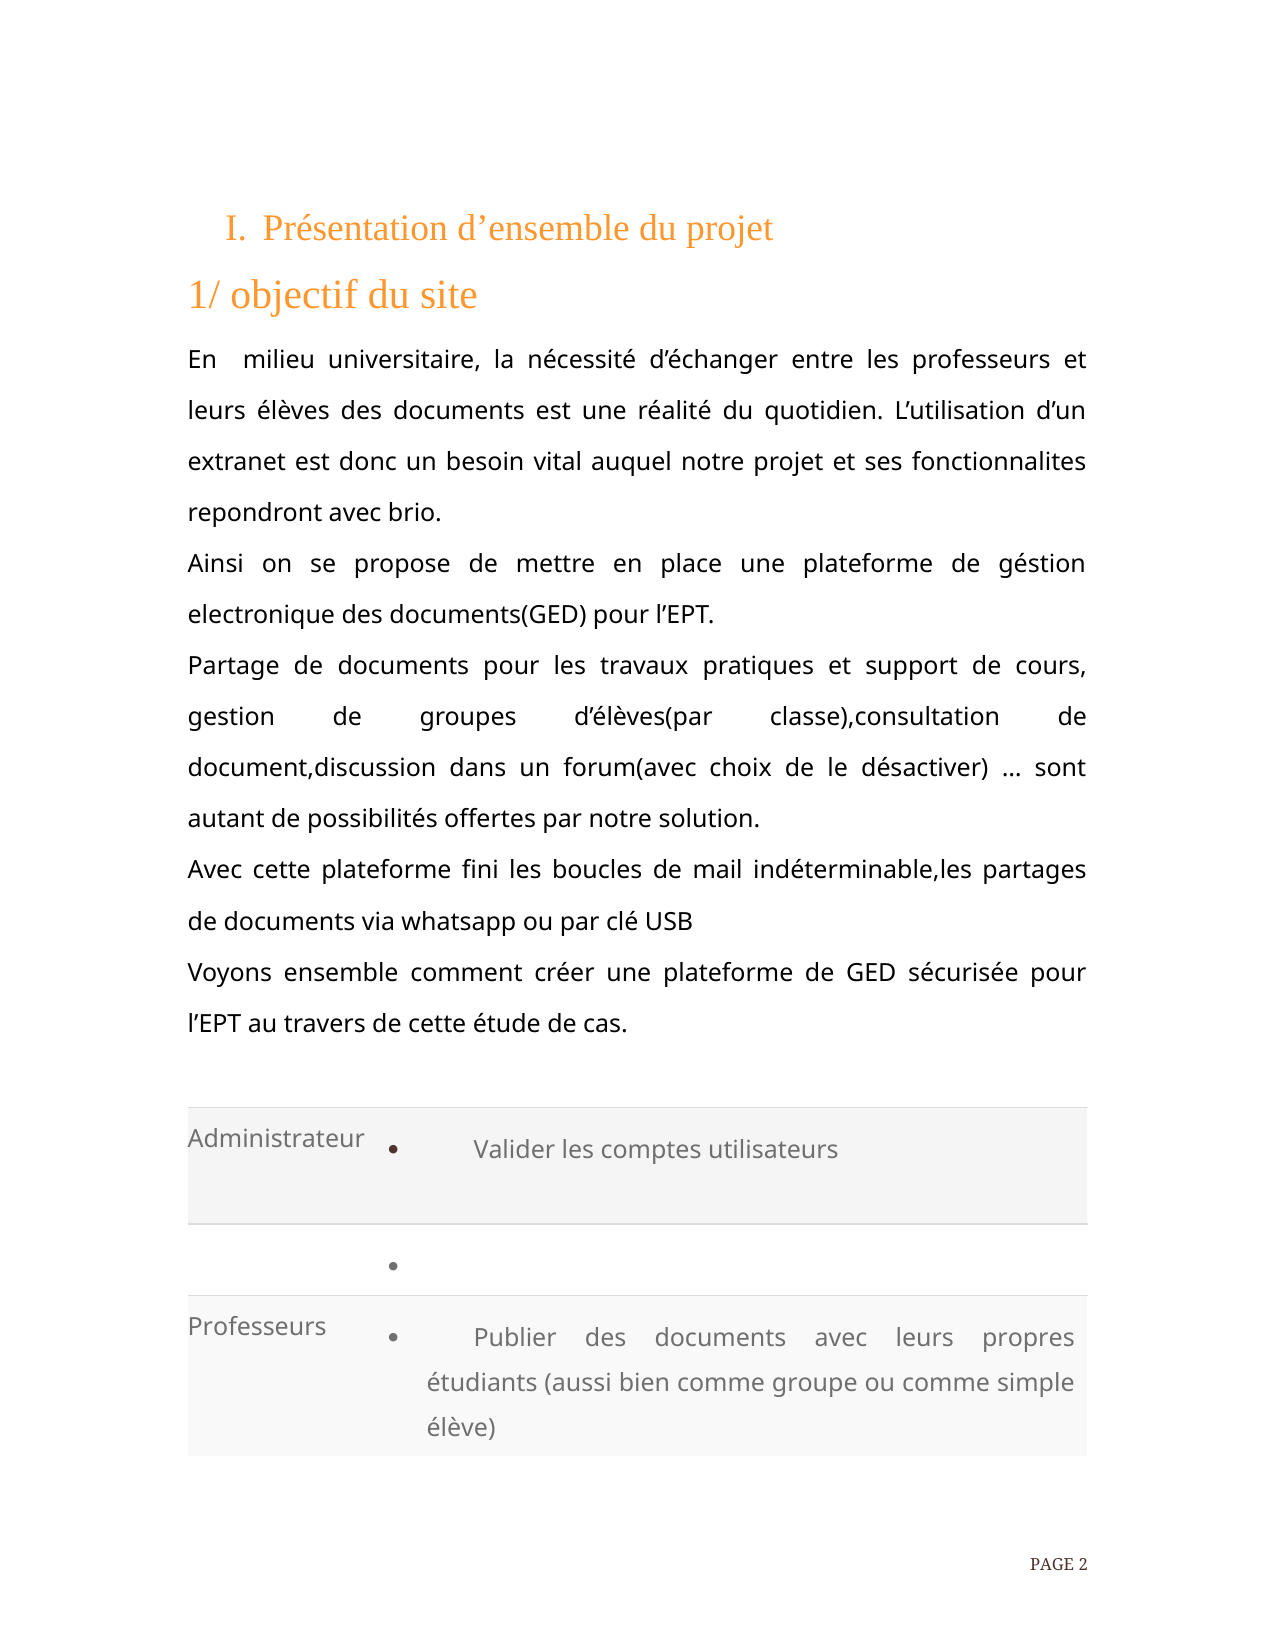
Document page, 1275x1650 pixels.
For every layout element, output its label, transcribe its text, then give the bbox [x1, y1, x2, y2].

text 1/ objectif du site [187, 270, 1087, 318]
table_cell [386, 1225, 1087, 1295]
list Présentation d’ensemble du projet [225, 205, 1087, 248]
table_cell Professeurs [188, 1296, 386, 1456]
table_cell [188, 1225, 386, 1295]
text Voyons ensemble comment créer une plateforme de GED sécurisée pour l’EPT au travers de cette étude de cas. [187, 954, 1087, 1039]
text En milieu universitaire, la nécessité d’échanger entre les professeurs et leurs élèves des documents est une réalité du quotidien. L’utilisation d’un extranet est donc un besoin vital auquel notre projet et ses fonctionnalites repondront avec brio. [187, 342, 1087, 529]
table_header Valider les comptes utilisateurs [386, 1108, 1087, 1223]
text Ainsi on se propose de mettre en place une plateforme de géstion electronique des documents(GED) pour l’EPT. [187, 546, 1087, 631]
table_header Administrateur [188, 1108, 386, 1223]
table_cell Publier des documents avec leurs propres étudiants (aussi bien comme groupe ou comme simple élève) interagir avec les etudiants via le fourm [386, 1296, 1087, 1456]
text Partage de documents pour les travaux pratiques et support de cours, gestion de groupes d’élèves(par classe),consultation de document,discussion dans un forum(avec choix de le désactiver) … sont autant de possibilités offertes par notre solution. [187, 648, 1087, 835]
text Avec cette plateforme fini les boucles de mail indéterminable,les partages de documents via whatsapp ou par clé USB [187, 852, 1087, 937]
